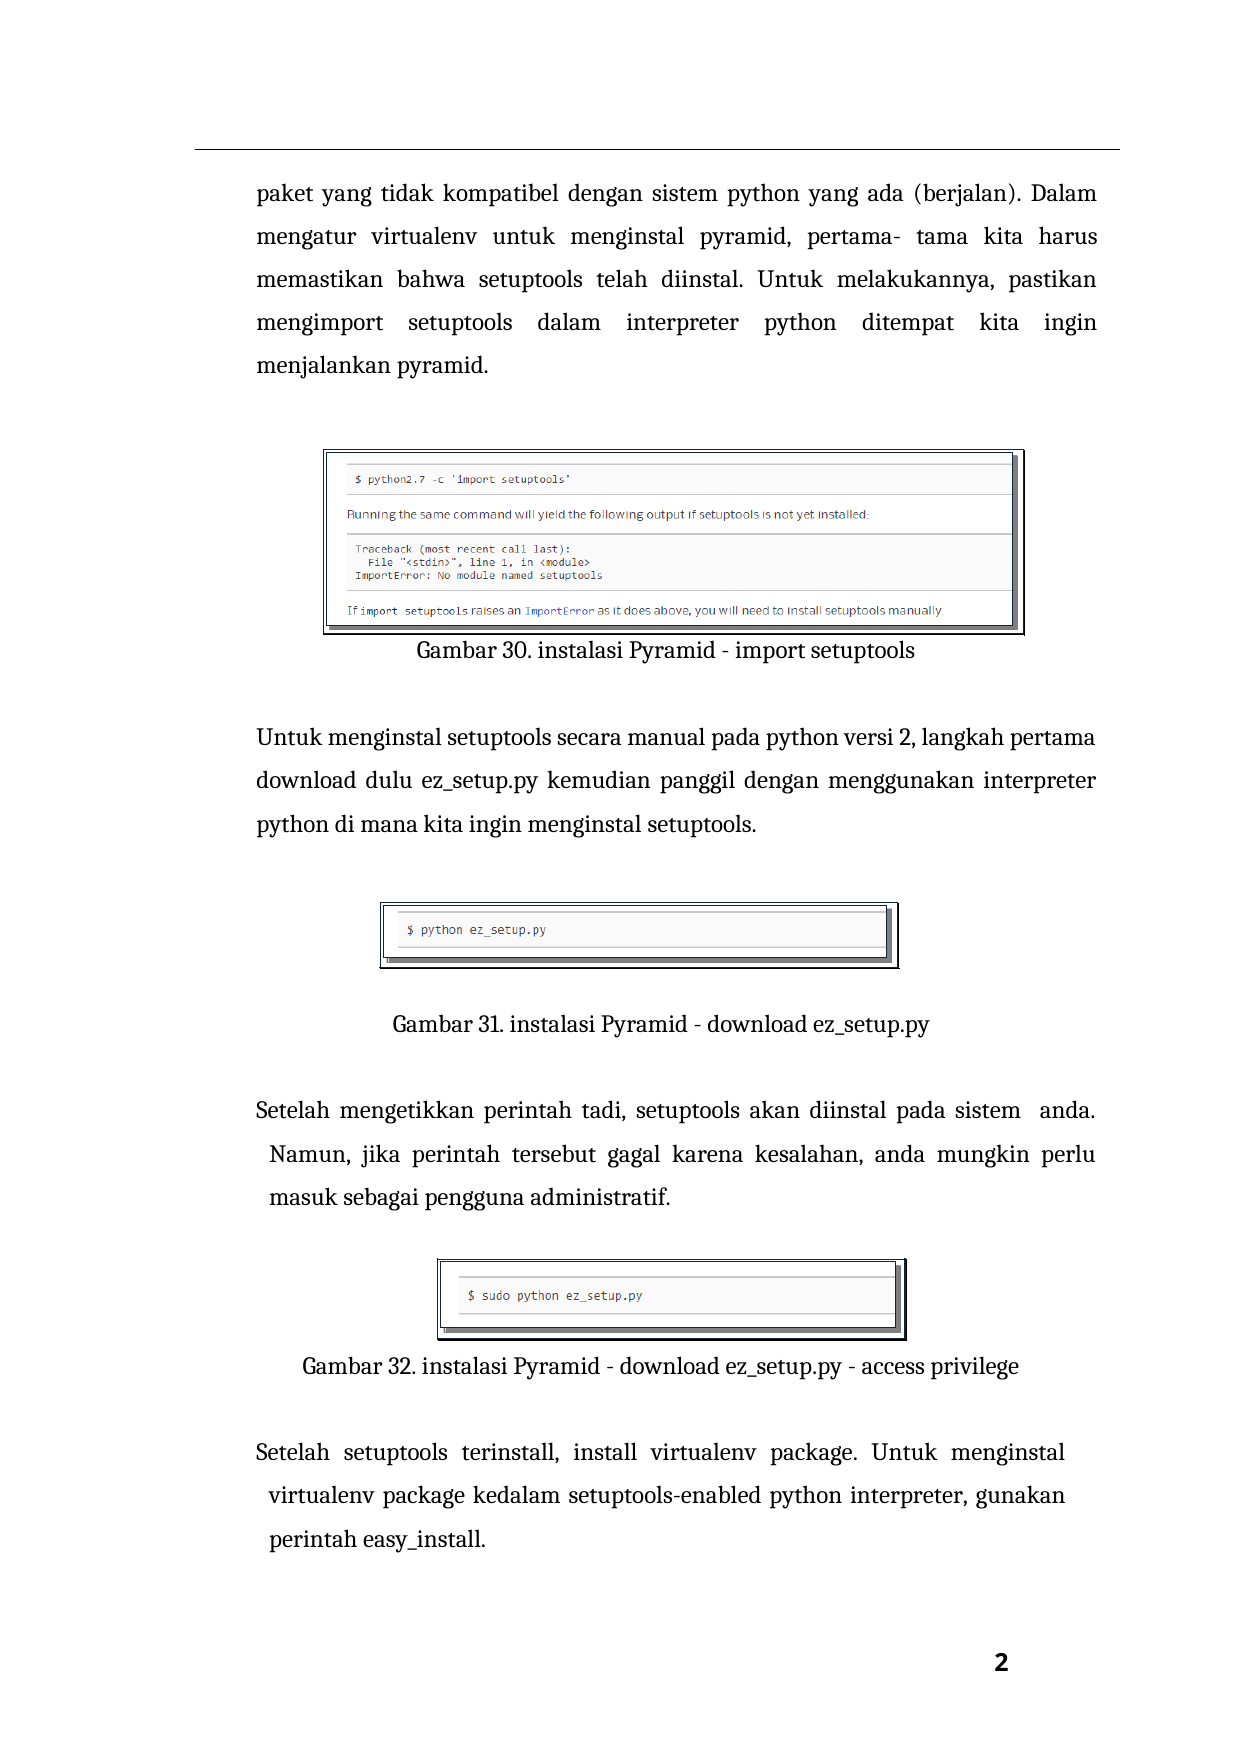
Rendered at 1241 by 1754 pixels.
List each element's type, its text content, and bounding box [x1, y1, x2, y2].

text Gambar 31. instalasi Pyramid - download ez_setup.py [393, 1010, 1075, 1039]
list Untuk menginstal setuptools secara manual pada python versi 2, langkah pertama download dulu ez_setup.py kemudian panggil dengan menggunakan interpreter python di mana kita ingin menginstal setuptools. [256, 723, 1097, 838]
picture [329, 455, 1018, 630]
list paket yang tidak kompatibel dengan sistem python yang ada (berjalan). Dalam mengatur virtualenv untuk menginstal pyramid, pertama- tama kita harus memastikan bahwa setuptools telah diinstal. Untuk melakukannya, pastikan mengimport setuptools dalam interpreter python ditempat kita ingin menjalankan pyramid. [256, 178, 1098, 380]
picture [443, 1265, 901, 1333]
picture [386, 908, 892, 963]
list Setelah setuptools terinstall, install virtualenv package. Untuk menginstal virtualenv package kedalam setuptools-enabled python interpreter, gunakan perintah easy_install. [256, 1438, 1066, 1553]
picture [384, 906, 886, 957]
list Setelah mengetikkan perintah tadi, setuptools akan diinstal pada sistem anda. Namun, jika perintah tersebut gagal karena kesalahan, anda mungkin perlu masuk sebagai pengguna administratif. [256, 1096, 1097, 1211]
text Gambar 30. instalasi Pyramid - import setuptools [417, 449, 1075, 664]
text Gambar 32. instalasi Pyramid - download ez_setup.py - access privilege [302, 1352, 1020, 1381]
picture [441, 1262, 895, 1327]
picture [327, 453, 1012, 625]
